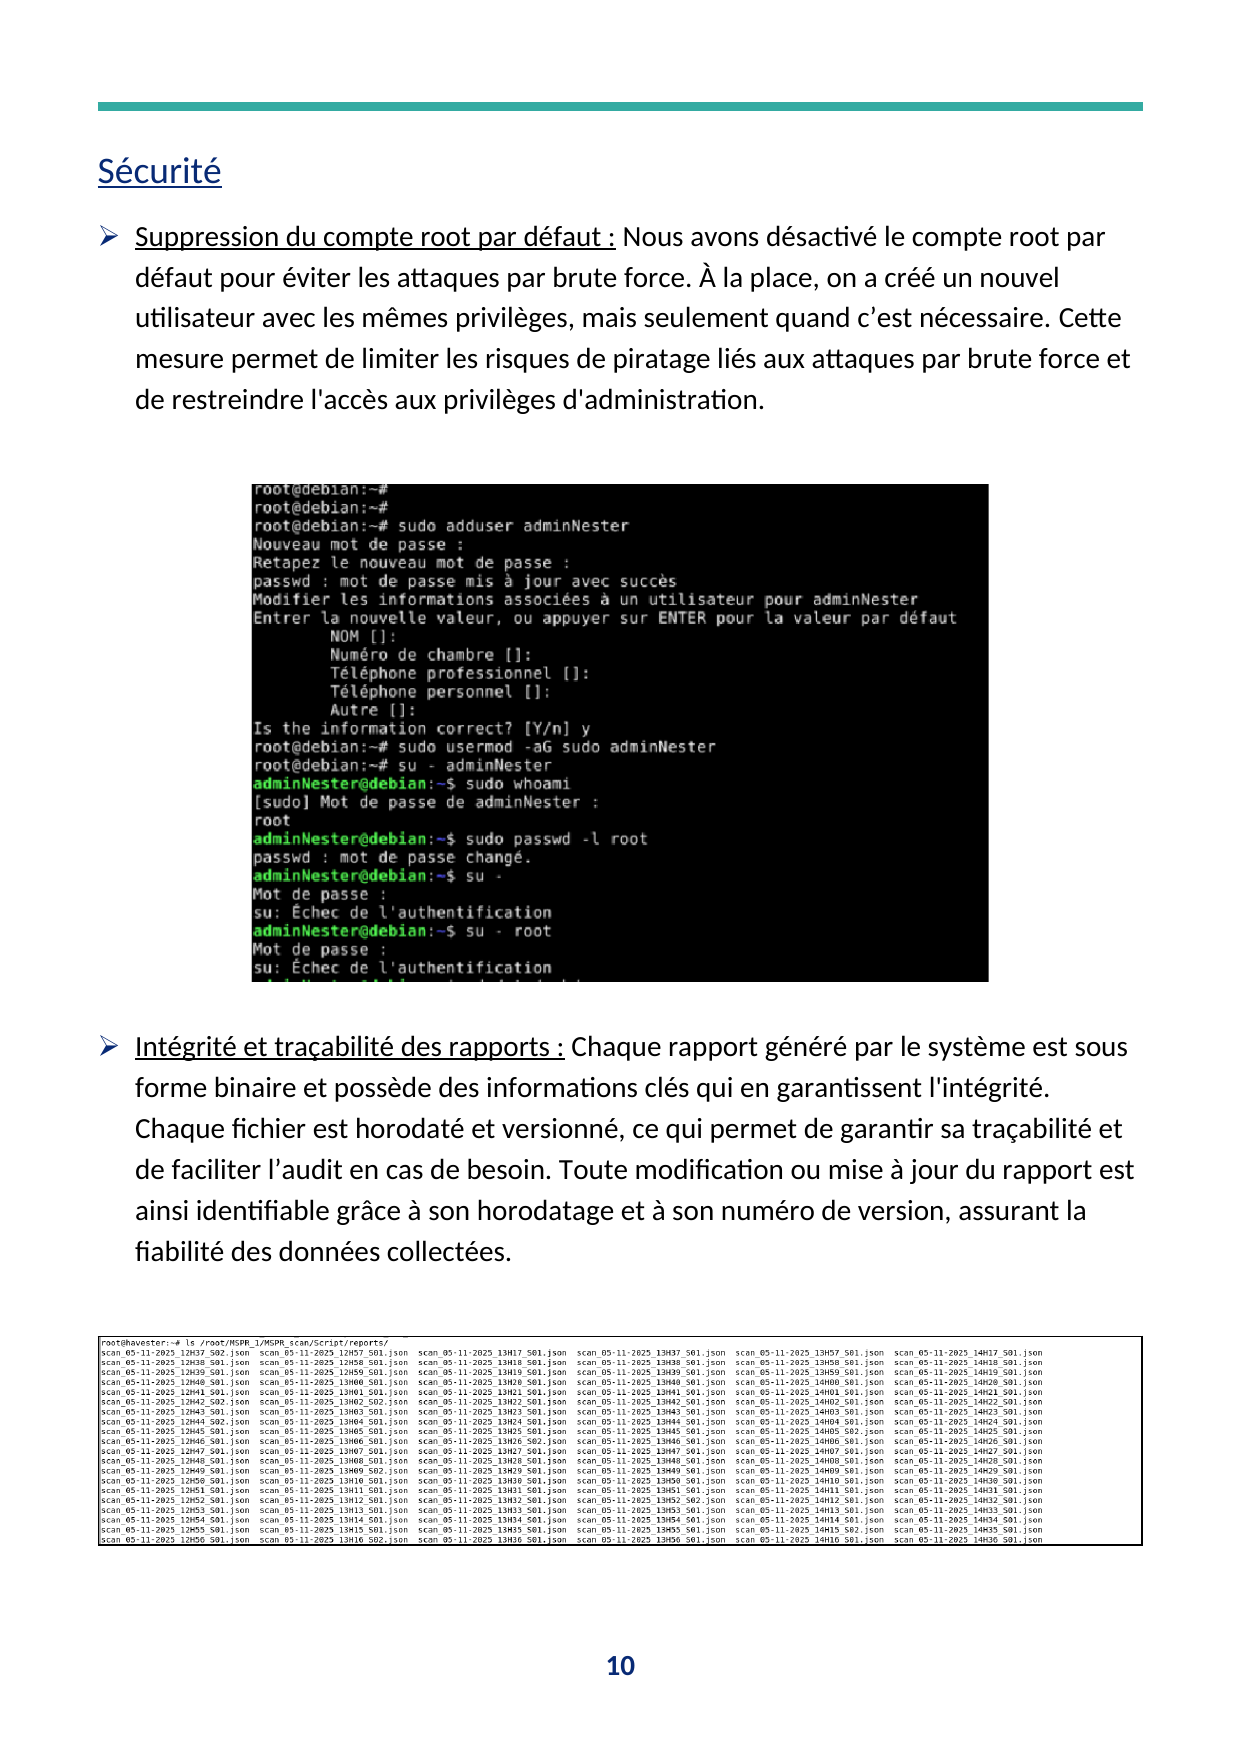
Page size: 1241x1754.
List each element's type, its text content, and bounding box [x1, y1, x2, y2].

list Intégrité et traçabilité des rapports : Chaque rapport généré par le système est sous forme binaire et possède des informations clés qui en garantissent l'intégrité. Chaque fichier est horodaté et versionné, ce qui permet de garantir sa traçabilité et de faciliter l’audit en cas de besoin. Toute modification ou mise à jour du rapport est ainsi identifiable grâce à son horodatage et à son numéro de version, assurant la fiabilité des données collectées. [97, 1028, 1143, 1268]
list Suppression du compte root par défaut : Nous avons désactivé le compte root par défaut pour éviter les attaques par brute force. À la place, on a créé un nouvel utilisateur avec les mêmes privilèges, mais seulement quand c’est nécessaire. Cette mesure permet de limiter les risques de piratage liés aux attaques par brute force et de restreindre l'accès aux privilèges d'administration. [97, 218, 1143, 417]
subtitle Sécurité [97, 147, 1143, 193]
